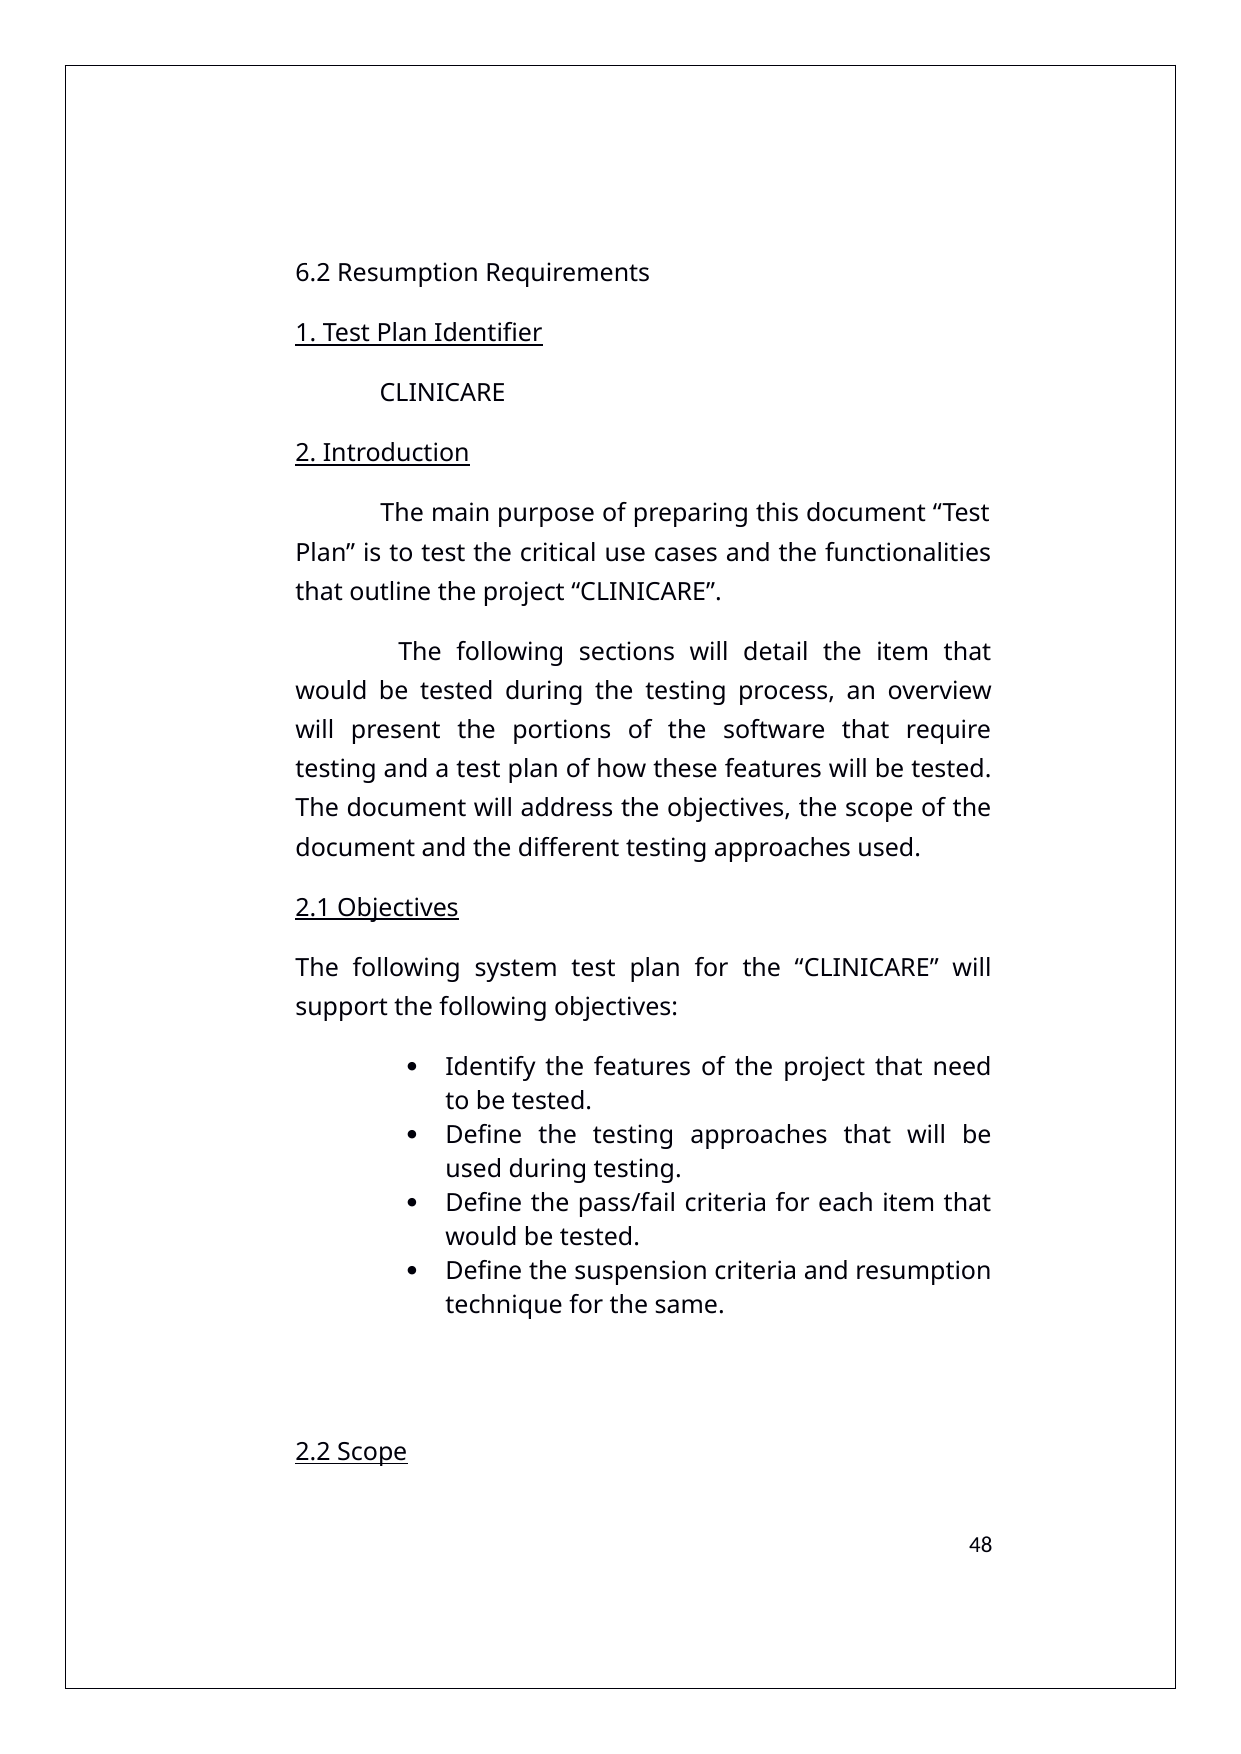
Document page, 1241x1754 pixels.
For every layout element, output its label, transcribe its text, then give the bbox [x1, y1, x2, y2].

text The main purpose of preparing this document “Test Plan” is to test the critical use cases and the functionalities that outline the project “CLINICARE”. [295, 495, 992, 607]
text The following sections will detail the item that would be tested during the testing process, an overview will present the portions of the software that require testing and a test plan of how these features will be tested. The document will address the objectives, the scope of the document and the different testing approaches used. [295, 633, 992, 863]
list Define the testing approaches that will be used during testing. [408, 1116, 992, 1184]
text 2. Introduction [295, 435, 992, 469]
text 1. Test Plan Identifier [295, 315, 992, 349]
text 2.2 Scope [295, 1434, 992, 1468]
list Define the pass/fail criteria for each item that would be tested. [408, 1184, 992, 1253]
list Define the suspension criteria and resumption technique for the same. [408, 1253, 992, 1321]
text CLINICARE [295, 375, 992, 409]
text The following system test plan for the “CLINICARE” will support the following objectives: [295, 949, 992, 1022]
text 6.2 Resumption Requirements [295, 255, 992, 289]
text 2.1 Objectives [295, 889, 992, 923]
list Identify the features of the project that need to be tested. [408, 1048, 992, 1116]
